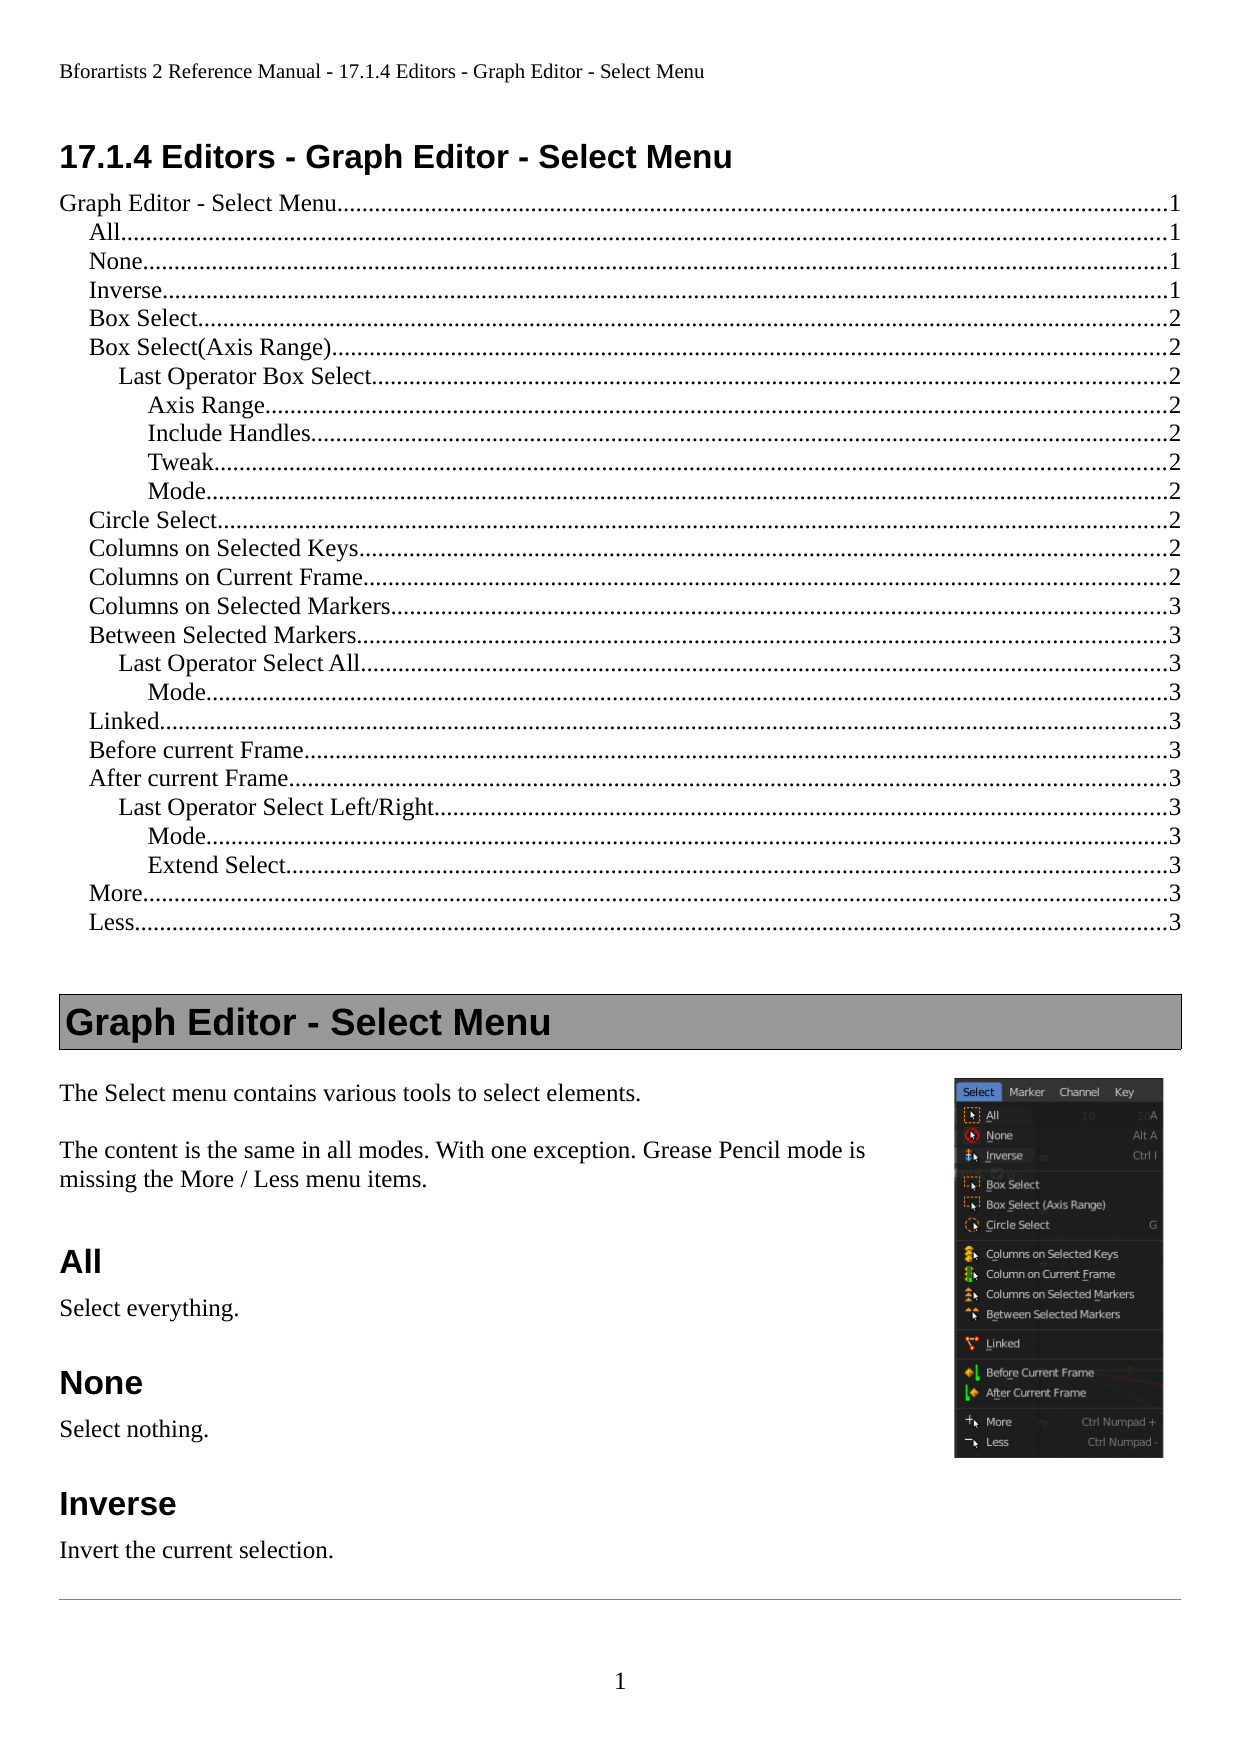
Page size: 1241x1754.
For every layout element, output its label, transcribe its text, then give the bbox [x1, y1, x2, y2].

subtitle All [59, 1242, 954, 1281]
text Axis Range 2 [147, 390, 1181, 418]
text Between Selected Markers 3 [88, 620, 1181, 648]
subtitle [1164, 1242, 1181, 1281]
table_header Graph Editor - Select Menu [60, 995, 1181, 1049]
text Columns on Selected Keys 2 [88, 533, 1181, 562]
text Mode 2 [147, 476, 1181, 505]
text None 1 [88, 246, 1181, 275]
text More 3 [88, 878, 1181, 907]
picture [954, 1078, 1164, 1458]
text Linked 3 [88, 706, 1181, 735]
text Invert the current selection. [59, 1535, 1181, 1564]
text Box Select(Axis Range) 2 [88, 332, 1181, 361]
text Mode 3 [147, 677, 1181, 706]
text [1164, 1293, 1181, 1322]
text The content is the same in all modes. With one exception. Grease Pencil mode is missing the More / Less menu items. [59, 1106, 954, 1193]
subtitle [1164, 1363, 1181, 1402]
text Last Operator Select All 3 [118, 648, 1181, 677]
text The Select menu contains various tools to select elements. [59, 1078, 954, 1106]
text Include Handles 2 [147, 418, 1181, 447]
text Last Operator Select Left/Right 3 [118, 792, 1181, 821]
text All 1 [88, 217, 1181, 246]
text Before current Frame 3 [88, 735, 1181, 763]
text Mode 3 [147, 821, 1181, 850]
text Box Select 2 [88, 303, 1181, 332]
text Circle Select 2 [88, 505, 1181, 533]
subtitle None [59, 1363, 954, 1402]
text Select nothing. [59, 1414, 954, 1443]
subtitle 17.1.4 Editors - Graph Editor - Select Menu [59, 138, 1181, 176]
text Graph Editor - Select Menu 1 [59, 188, 1181, 217]
text Last Operator Box Select 2 [118, 361, 1181, 390]
text Columns on Selected Markers 3 [88, 591, 1181, 620]
subtitle Inverse [59, 1484, 1181, 1523]
text Less 3 [88, 907, 1181, 936]
text Columns on Current Frame 2 [88, 562, 1181, 591]
text Extend Select 3 [147, 850, 1181, 878]
text Select everything. [59, 1293, 954, 1322]
text Tweak 2 [147, 447, 1181, 476]
text After current Frame 3 [88, 763, 1181, 792]
text [1164, 1414, 1181, 1443]
text Inverse 1 [88, 275, 1181, 303]
